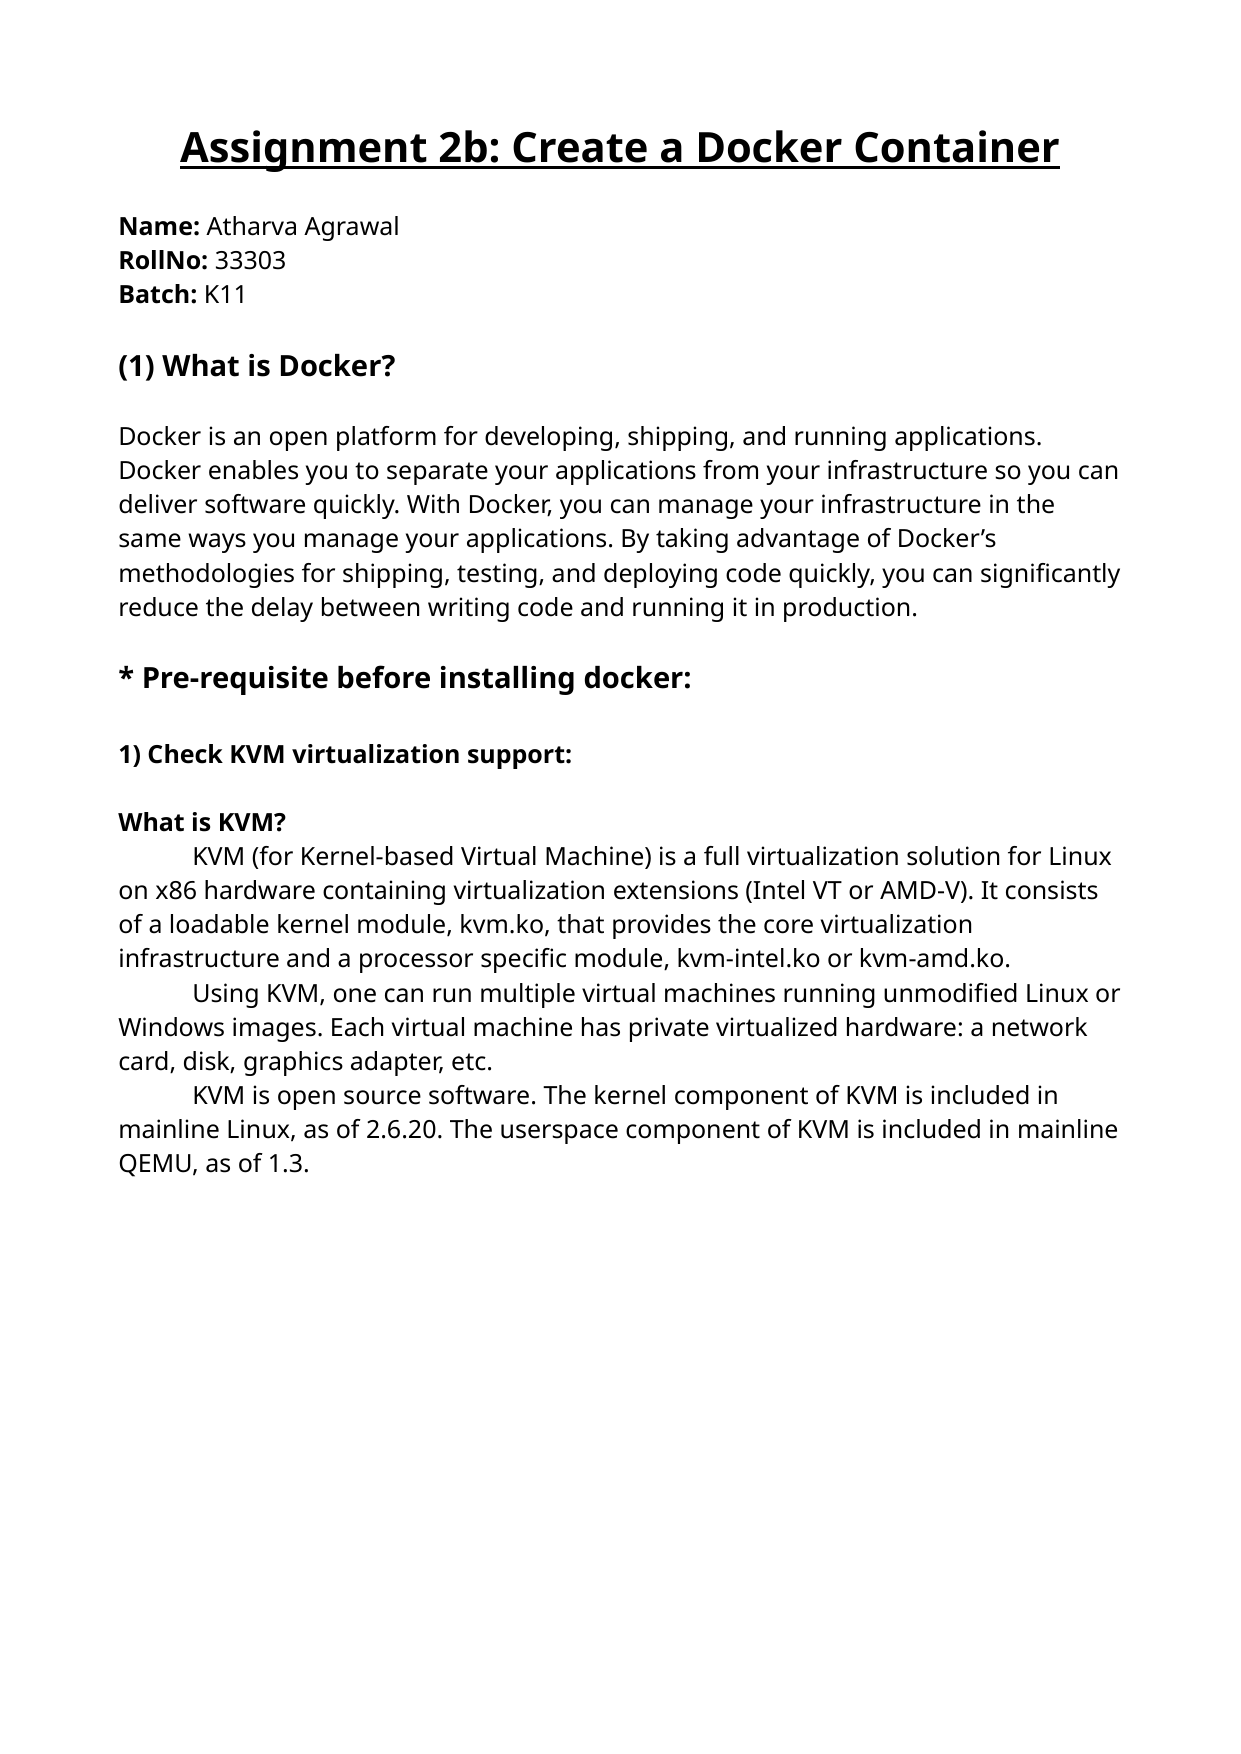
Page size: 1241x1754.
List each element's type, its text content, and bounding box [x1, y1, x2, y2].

text Docker is an open platform for developing, shipping, and running applications. Docker enables you to separate your applications from your infrastructure so you can deliver software quickly. With Docker, you can manage your infrastructure in the same ways you manage your applications. By taking advantage of Docker’s methodologies for shipping, testing, and deploying code quickly, you can significantly reduce the delay between writing code and running it in production. [118, 419, 1122, 623]
text RollNo: 33303 [118, 243, 1122, 277]
text Assignment 2b: Create a Docker Container [118, 118, 1122, 175]
text KVM (for Kernel-based Virtual Machine) is a full virtualization solution for Linux on x86 hardware containing virtualization extensions (Intel VT or AMD-V). It consists of a loadable kernel module, kvm.ko, that provides the core virtualization infrastructure and a processor specific module, kvm-intel.ko or kvm-amd.ko. [118, 839, 1122, 975]
text Batch: K11 [118, 277, 1122, 311]
text KVM is open source software. The kernel component of KVM is included in mainline Linux, as of 2.6.20. The userspace component of KVM is included in mainline QEMU, as of 1.3. [118, 1077, 1122, 1179]
text * Pre-requisite before installing docker: [118, 657, 1122, 697]
text What is KVM? [118, 805, 1122, 839]
text 1) Check KVM virtualization support: [118, 737, 1122, 771]
text Using KVM, one can run multiple virtual machines running unmodified Linux or Windows images. Each virtual machine has private virtualized hardware: a network card, disk, graphics adapter, etc. [118, 975, 1122, 1077]
text Name: Atharva Agrawal [118, 209, 1122, 243]
text (1) What is Docker? [118, 345, 1122, 385]
